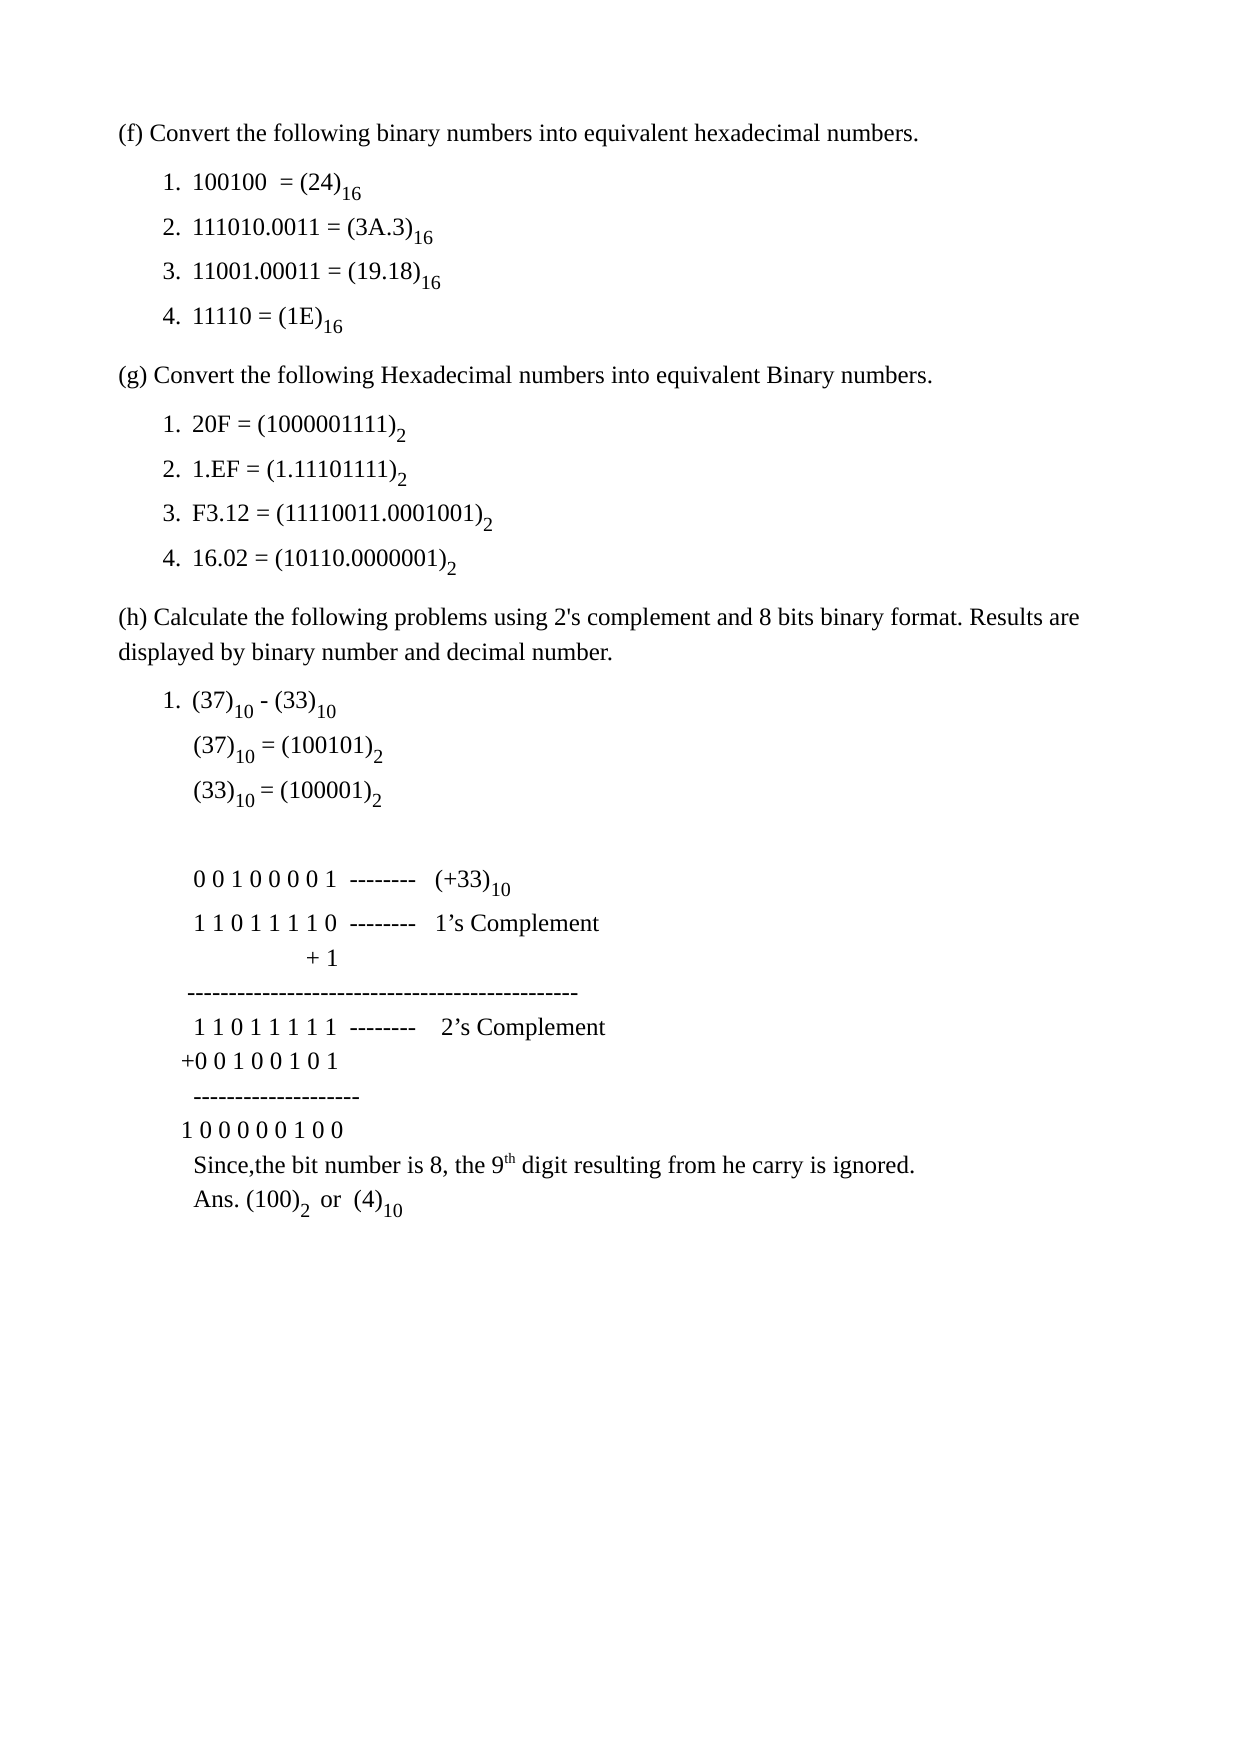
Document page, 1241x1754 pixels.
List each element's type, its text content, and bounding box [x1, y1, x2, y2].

text (37)10 = (100101)2 [118, 730, 1122, 767]
list 11001.00011 = (19.18)16 [162, 256, 1122, 293]
text (33)10 = (100001)2 [118, 775, 1122, 812]
text +0 0 1 0 0 1 0 1 [118, 1046, 1122, 1075]
list 20F = (1000001111)2 [162, 409, 1122, 446]
list 1.EF = (1.11101111)2 [162, 454, 1122, 491]
list 16.02 = (10110.0000001)2 [162, 543, 1122, 580]
list (37)10 - (33)10 [162, 686, 1122, 723]
text Since,the bit number is 8, the 9th digit resulting from he carry is ignored. [118, 1150, 1122, 1179]
text 0 0 1 0 0 0 0 1 -------- (+33)10 [118, 864, 1122, 901]
list F3.12 = (11110011.0001001)2 [162, 498, 1122, 536]
text + 1 [118, 943, 1122, 972]
list 11110 = (1E)16 [162, 301, 1122, 338]
list 100100 = (24)16 [162, 167, 1122, 204]
text (h) Calculate the following problems using 2's complement and 8 bits binary format. Results are displayed by binary number and decimal number. [118, 602, 1122, 665]
text 1 1 0 1 1 1 1 0 -------- 1’s Complement [118, 908, 1122, 937]
text (g) Convert the following Hexadecimal numbers into equivalent Binary numbers. [118, 360, 1122, 389]
text Ans. (100)2 or (4)10 [118, 1184, 1122, 1222]
text 1 1 0 1 1 1 1 1 -------- 2’s Complement [118, 1012, 1122, 1041]
text -------------------- [118, 1081, 1122, 1110]
text 1 0 0 0 0 0 1 0 0 [118, 1115, 1122, 1144]
text (f) Convert the following binary numbers into equivalent hexadecimal numbers. [118, 118, 1122, 147]
text ----------------------------------------------- [118, 977, 1122, 1006]
list 111010.0011 = (3A.3)16 [162, 212, 1122, 249]
